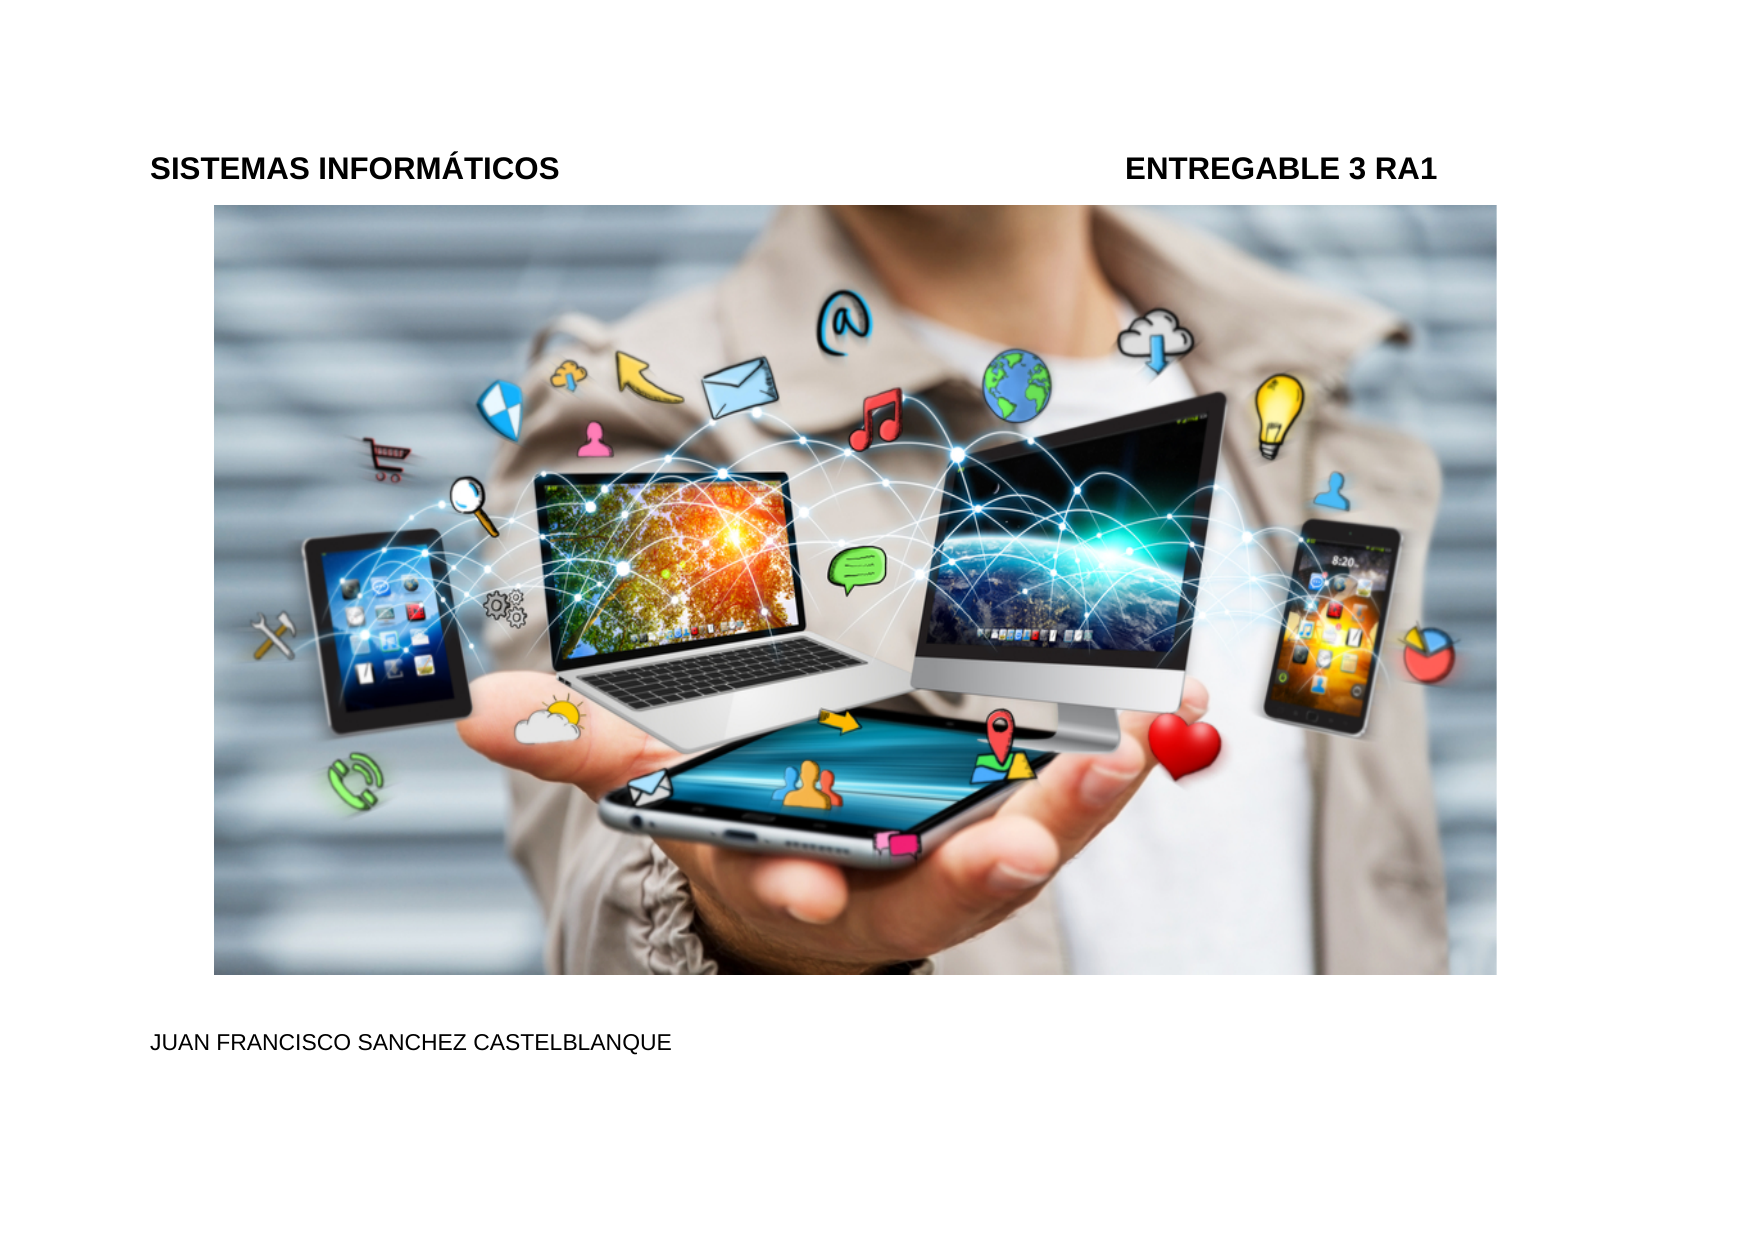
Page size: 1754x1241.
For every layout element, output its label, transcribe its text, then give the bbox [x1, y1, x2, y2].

text SISTEMAS INFORMÁTICOS ENTREGABLE 3 RA1 [150, 150, 1604, 186]
picture [214, 205, 1497, 975]
text JUAN FRANCISCO SANCHEZ CASTELBLANQUE [150, 1029, 1604, 1055]
